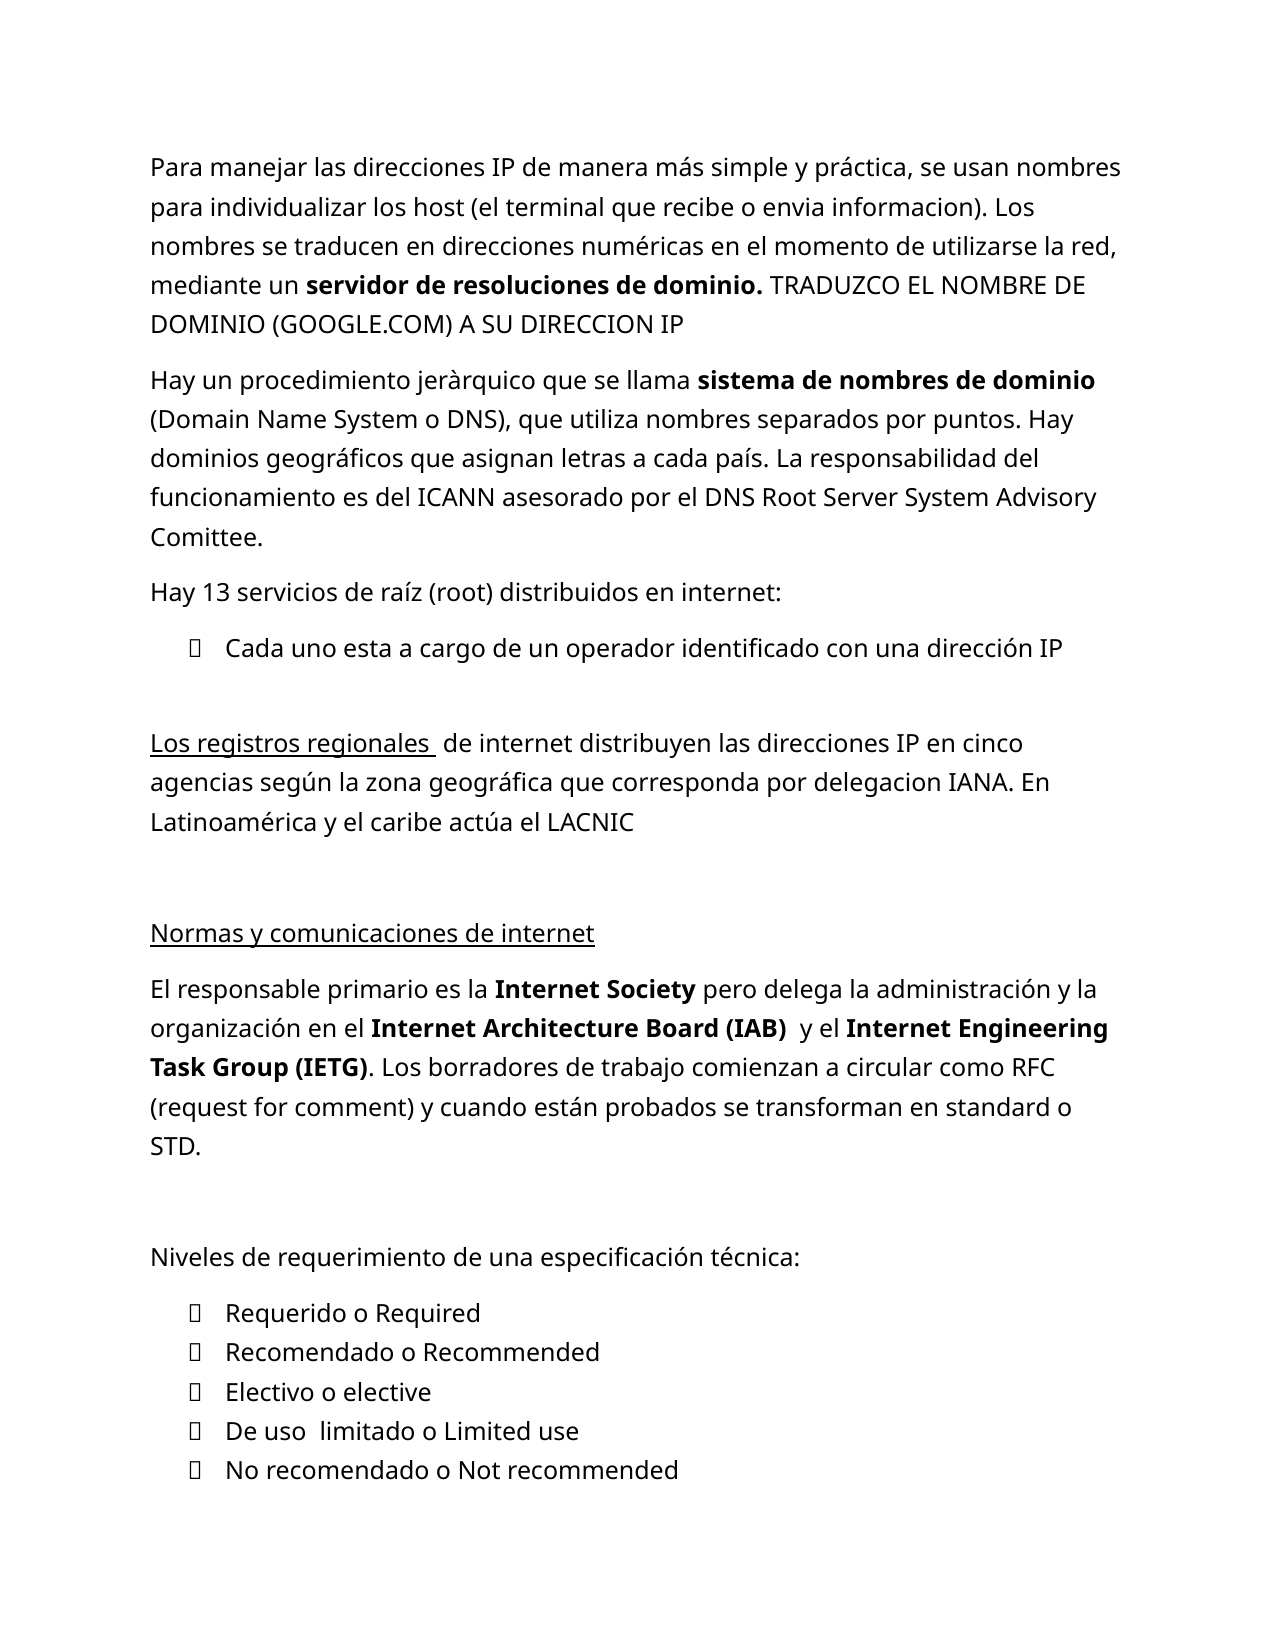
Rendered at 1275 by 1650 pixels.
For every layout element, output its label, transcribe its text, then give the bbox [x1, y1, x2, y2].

list Electivo o elective [187, 1374, 1125, 1408]
list Recomendado o Recommended [187, 1335, 1125, 1369]
text Niveles de requerimiento de una especificación técnica: [150, 1240, 1125, 1274]
text El responsable primario es la Internet Society pero delega la administración y la organización en el Internet Architecture Board (IAB) y el Internet Engineering Task Group (IETG). Los borradores de trabajo comienzan a circular como RFC (request for comment) y cuando están probados se transforman en standard o STD. [150, 972, 1125, 1162]
list De uso limitado o Limited use [187, 1413, 1125, 1447]
text Para manejar las direcciones IP de manera más simple y práctica, se usan nombres para individualizar los host (el terminal que recibe o envia informacion). Los nombres se traducen en direcciones numéricas en el momento de utilizarse la red, mediante un servidor de resoluciones de dominio. TRADUZCO EL NOMBRE DE DOMINIO (GOOGLE.COM) A SU DIRECCION IP [150, 150, 1125, 341]
text Hay un procedimiento jeràrquico que se llama sistema de nombres de dominio (Domain Name System o DNS), que utiliza nombres separados por puntos. Hay dominios geográficos que asignan letras a cada país. La responsabilidad del funcionamiento es del ICANN asesorado por el DNS Root Server System Advisory Comittee. [150, 362, 1125, 553]
list Requerido o Required [187, 1296, 1125, 1330]
text Hay 13 servicios de raíz (root) distribuidos en internet: [150, 575, 1125, 609]
list Cada uno esta a cargo de un operador identificado con una dirección IP [187, 631, 1125, 665]
list No recomendado o Not recommended [187, 1452, 1125, 1487]
text Normas y comunicaciones de internet [150, 916, 1125, 950]
text Los registros regionales de internet distribuyen las direcciones IP en cinco agencias según la zona geográfica que corresponda por delegacion IANA. En Latinoamérica y el caribe actúa el LACNIC [150, 726, 1125, 838]
